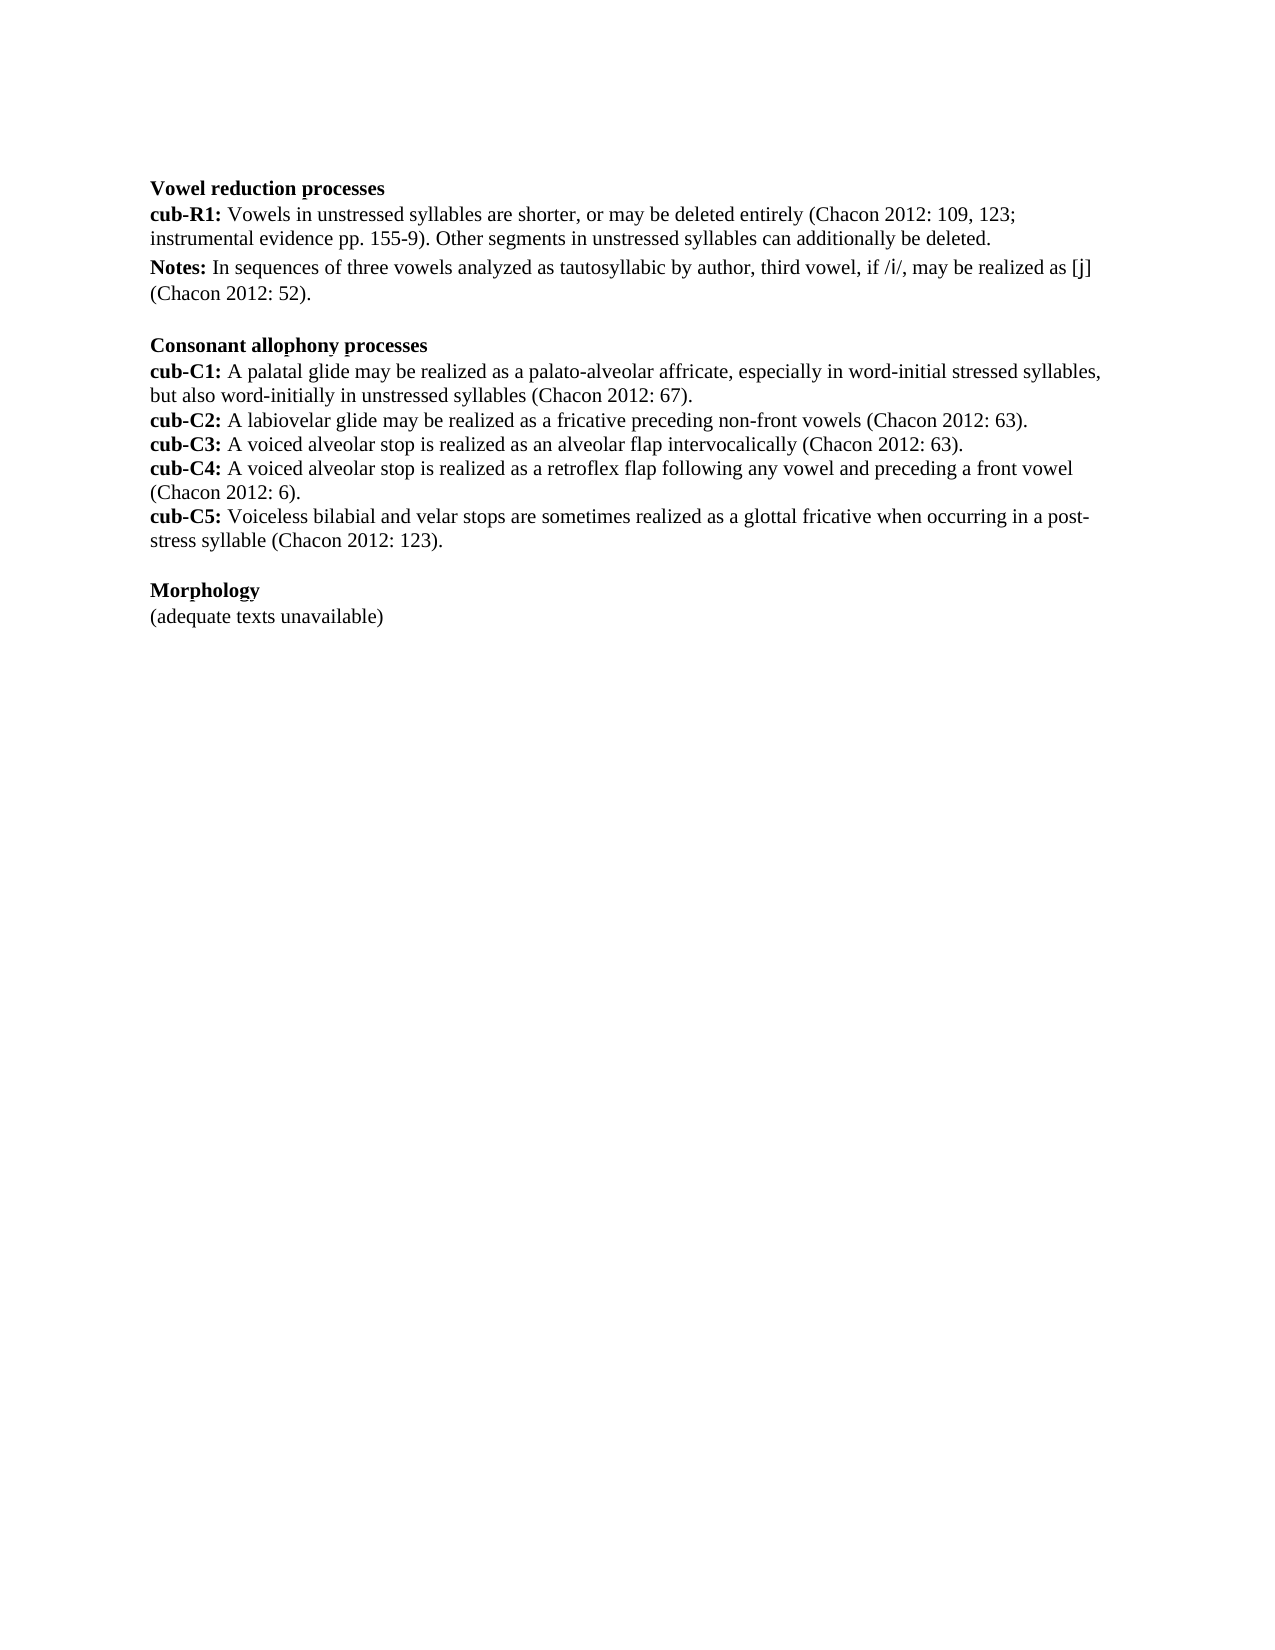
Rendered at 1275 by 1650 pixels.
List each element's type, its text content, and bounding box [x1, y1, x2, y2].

text cub-C5: Voiceless bilabial and velar stops are sometimes realized as a glottal fricative when occurring in a post-stress syllable (Chacon 2012: 123). [150, 504, 1125, 552]
text Morphology [150, 578, 1125, 602]
text Notes: In sequences of three vowels analyzed as tautosyllabic by author, third vowel, if /i/, may be realized as [j] (Chacon 2012: 52). [150, 252, 1125, 305]
text cub-C4: A voiced alveolar stop is realized as a retroflex flap following any vowel and preceding a front vowel (Chacon 2012: 6). [150, 456, 1125, 504]
text cub-C1: A palatal glide may be realized as a palato-alveolar affricate, especially in word-initial stressed syllables, but also word-initially in unstressed syllables (Chacon 2012: 67). [150, 359, 1125, 407]
text cub-C3: A voiced alveolar stop is realized as an alveolar flap intervocalically (Chacon 2012: 63). [150, 432, 1125, 456]
text Vowel reduction processes [150, 176, 1125, 200]
text cub-R1: Vowels in unstressed syllables are shorter, or may be deleted entirely (Chacon 2012: 109, 123; instrumental evidence pp. 155-9). Other segments in unstressed syllables can additionally be deleted. [150, 202, 1125, 250]
text (adequate texts unavailable) [150, 604, 1125, 628]
text cub-C2: A labiovelar glide may be realized as a fricative preceding non-front vowels (Chacon 2012: 63). [150, 407, 1125, 432]
text Consonant allophony processes [150, 333, 1125, 357]
